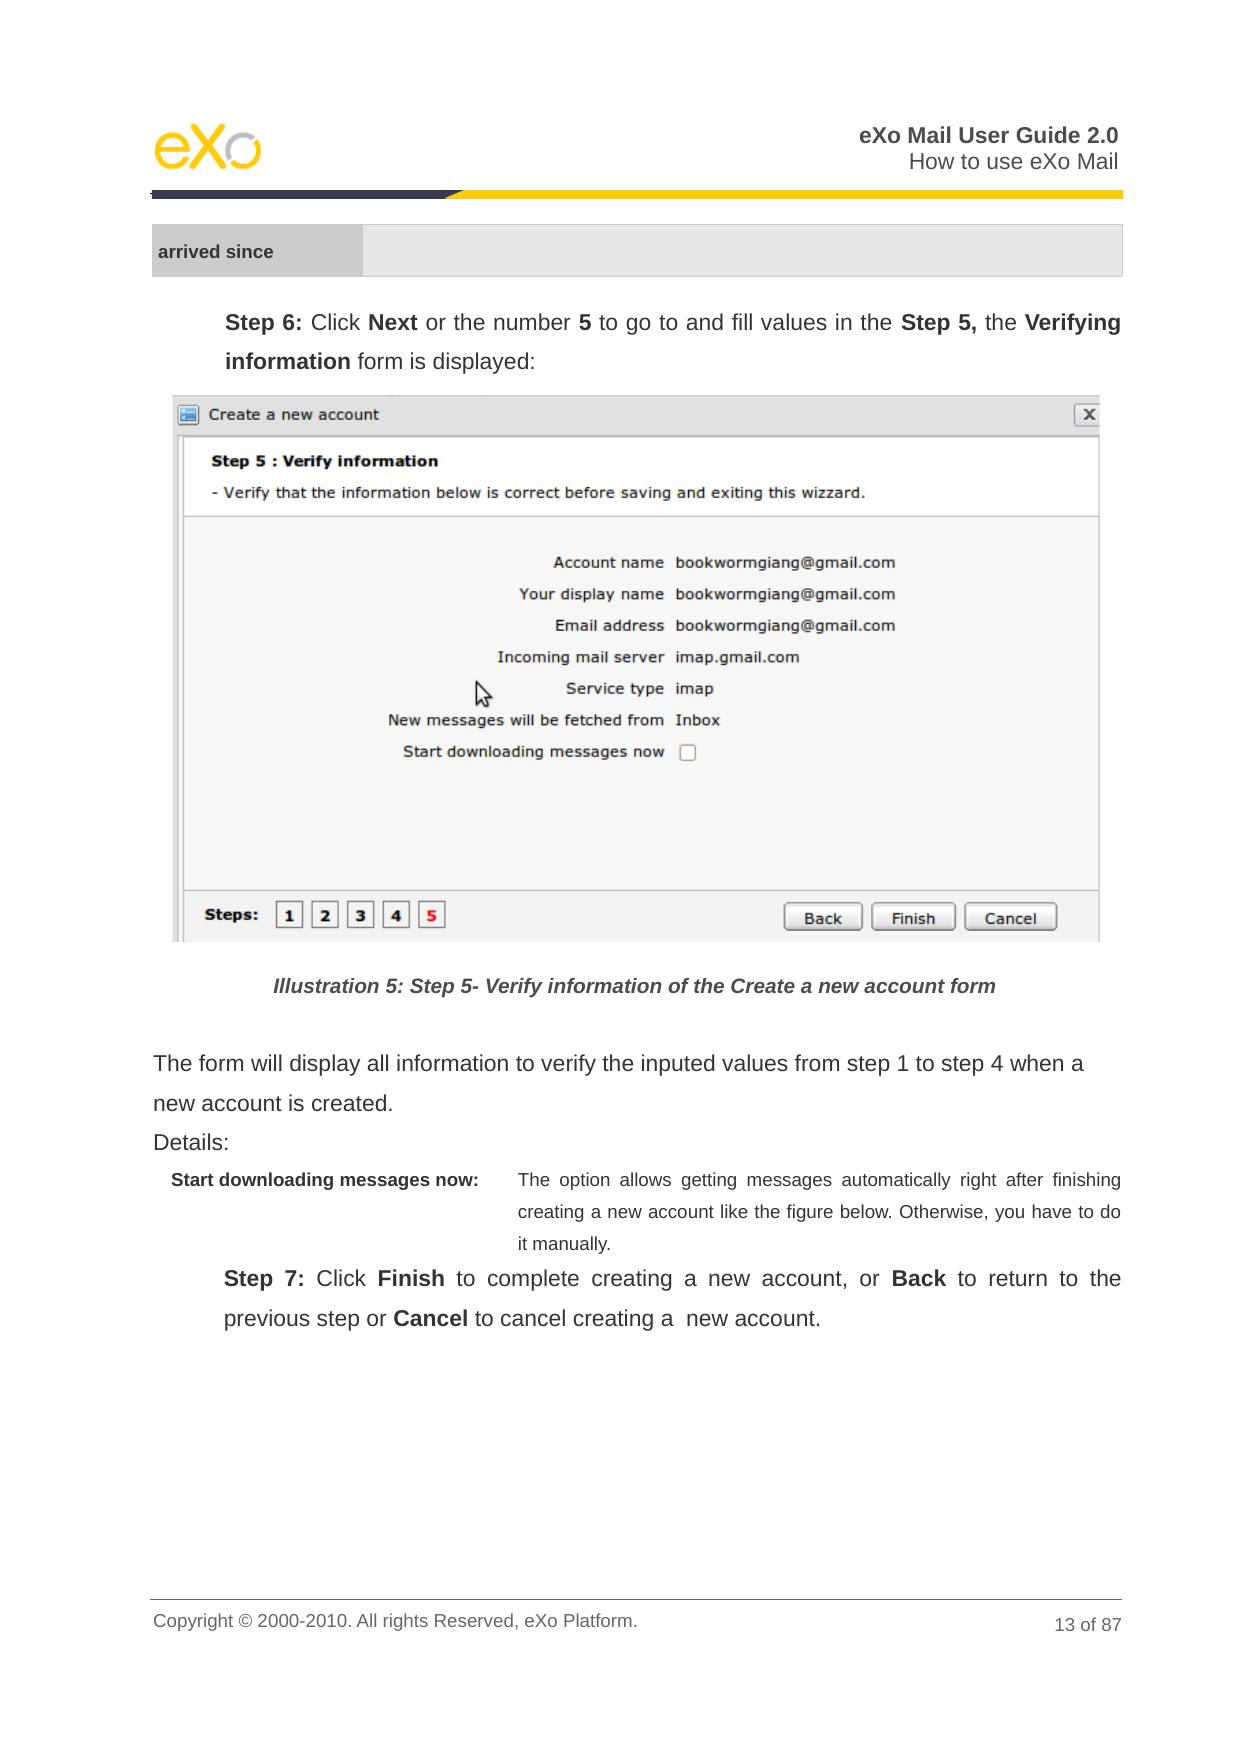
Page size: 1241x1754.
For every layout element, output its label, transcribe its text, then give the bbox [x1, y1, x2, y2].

text Start downloading messages now: The option allows getting messages automatically right after finishing creating a new account like the figure below. Otherwise, you have to do it manually. [171, 1168, 1122, 1255]
text Step 7: Click Finish to complete creating a new account, or Back to return to the previous step or Cancel to cancel creating a new account. [223, 1265, 1122, 1331]
table_cell arrived since [153, 225, 362, 276]
list Step 6: Click Next or the number 5 to go to and fill values in the Step 5, the Verifying information form is displayed: [187, 308, 1122, 374]
list The form will display all information to verify the inputed values from step 1 to step 4 when a new account is created. [115, 1050, 1122, 1116]
list Illustration 5: Step 5- Verify information of the Create a new account form [172, 942, 1099, 997]
list Details: [115, 1129, 1122, 1155]
table_cell [363, 225, 1122, 276]
picture [155, 123, 262, 170]
picture [172, 395, 1100, 942]
picture [151, 190, 1124, 199]
